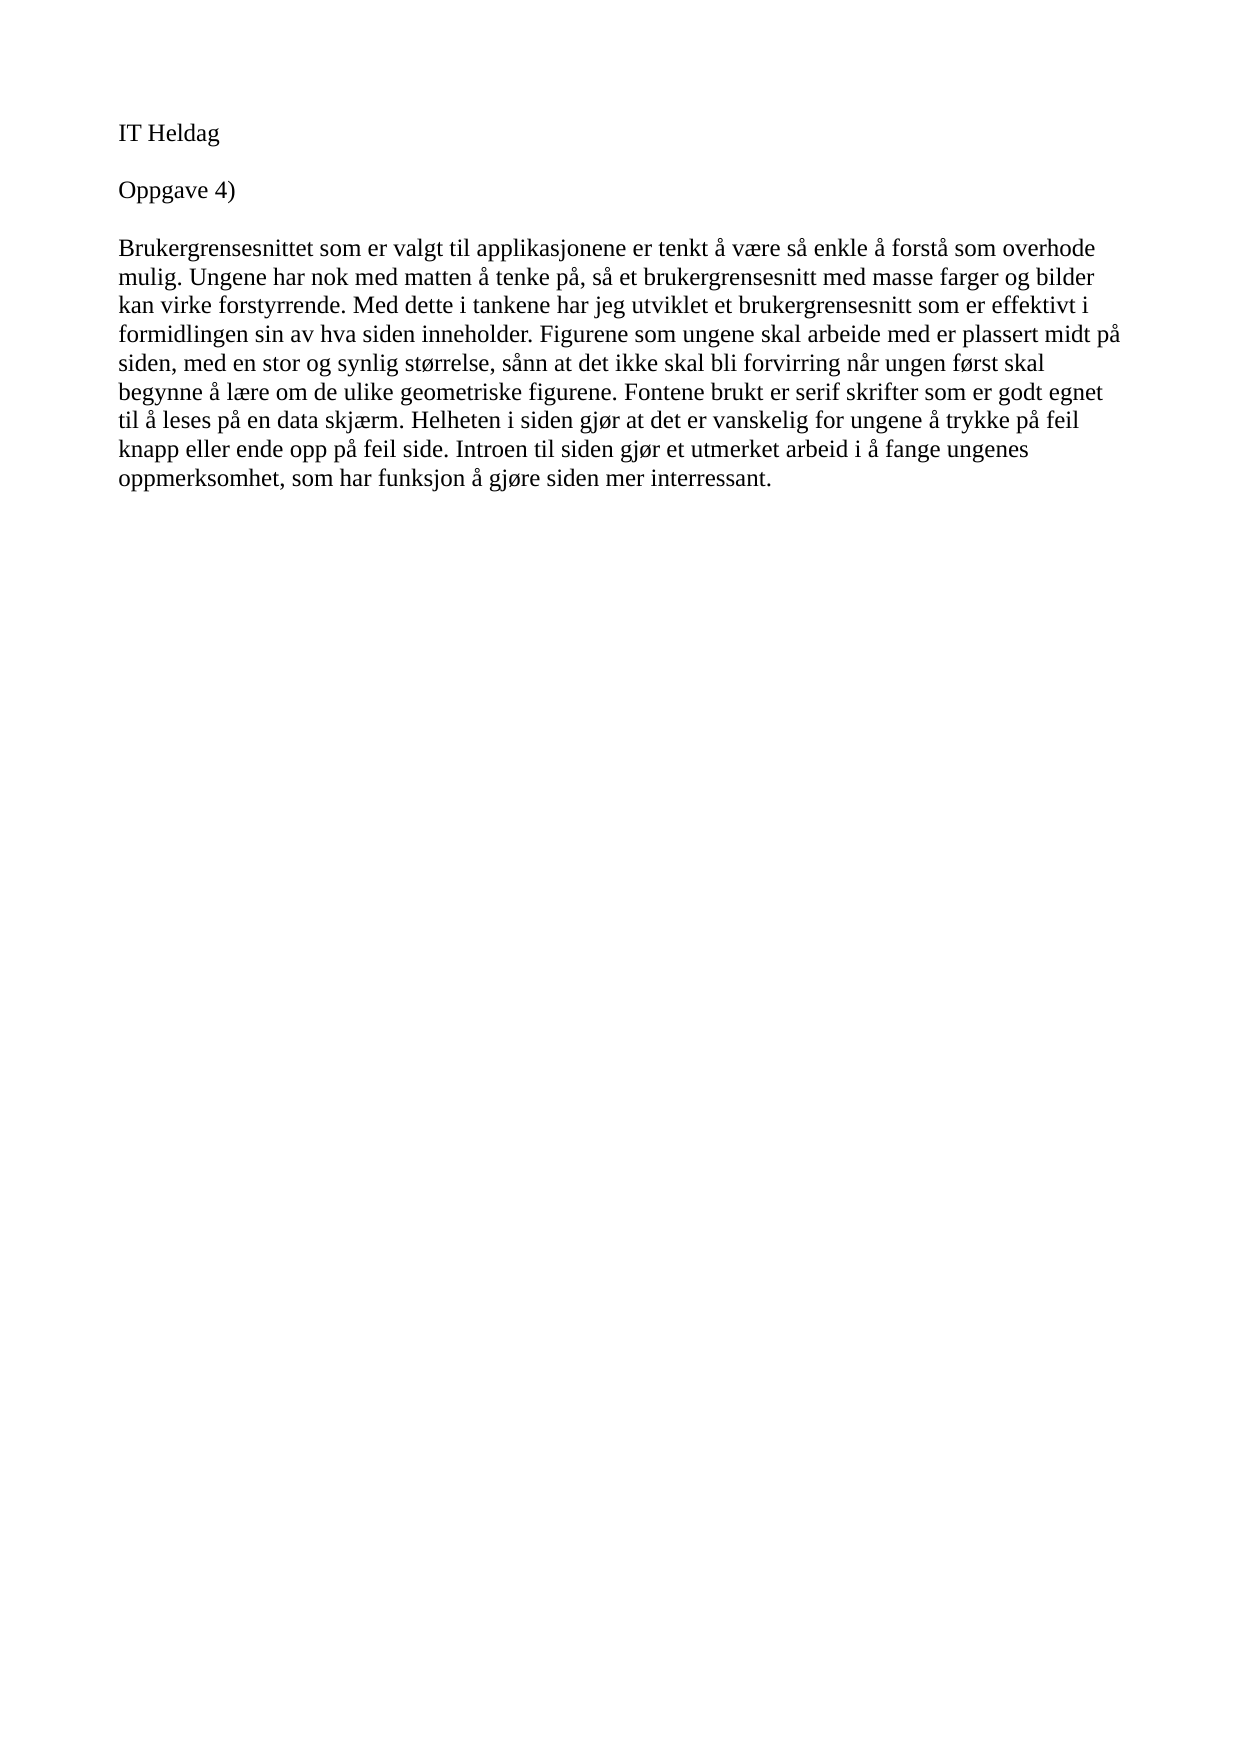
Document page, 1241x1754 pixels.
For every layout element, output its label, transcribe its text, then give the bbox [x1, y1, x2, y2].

text Brukergrensesnittet som er valgt til applikasjonene er tenkt å være så enkle å forstå som overhode mulig. Ungene har nok med matten å tenke på, så et brukergrensesnitt med masse farger og bilder kan virke forstyrrende. Med dette i tankene har jeg utviklet et brukergrensesnitt som er effektivt i formidlingen sin av hva siden inneholder. Figurene som ungene skal arbeide med er plassert midt på siden, med en stor og synlig størrelse, sånn at det ikke skal bli forvirring når ungen først skal begynne å lære om de ulike geometriske figurene. Fontene brukt er serif skrifter som er godt egnet til å leses på en data skjærm. Helheten i siden gjør at det er vanskelig for ungene å trykke på feil knapp eller ende opp på feil side. Introen til siden gjør et utmerket arbeid i å fange ungenes oppmerksomhet, som har funksjon å gjøre siden mer interressant. [118, 233, 1122, 492]
text IT Heldag [118, 118, 1122, 147]
text Oppgave 4) [118, 176, 1122, 204]
